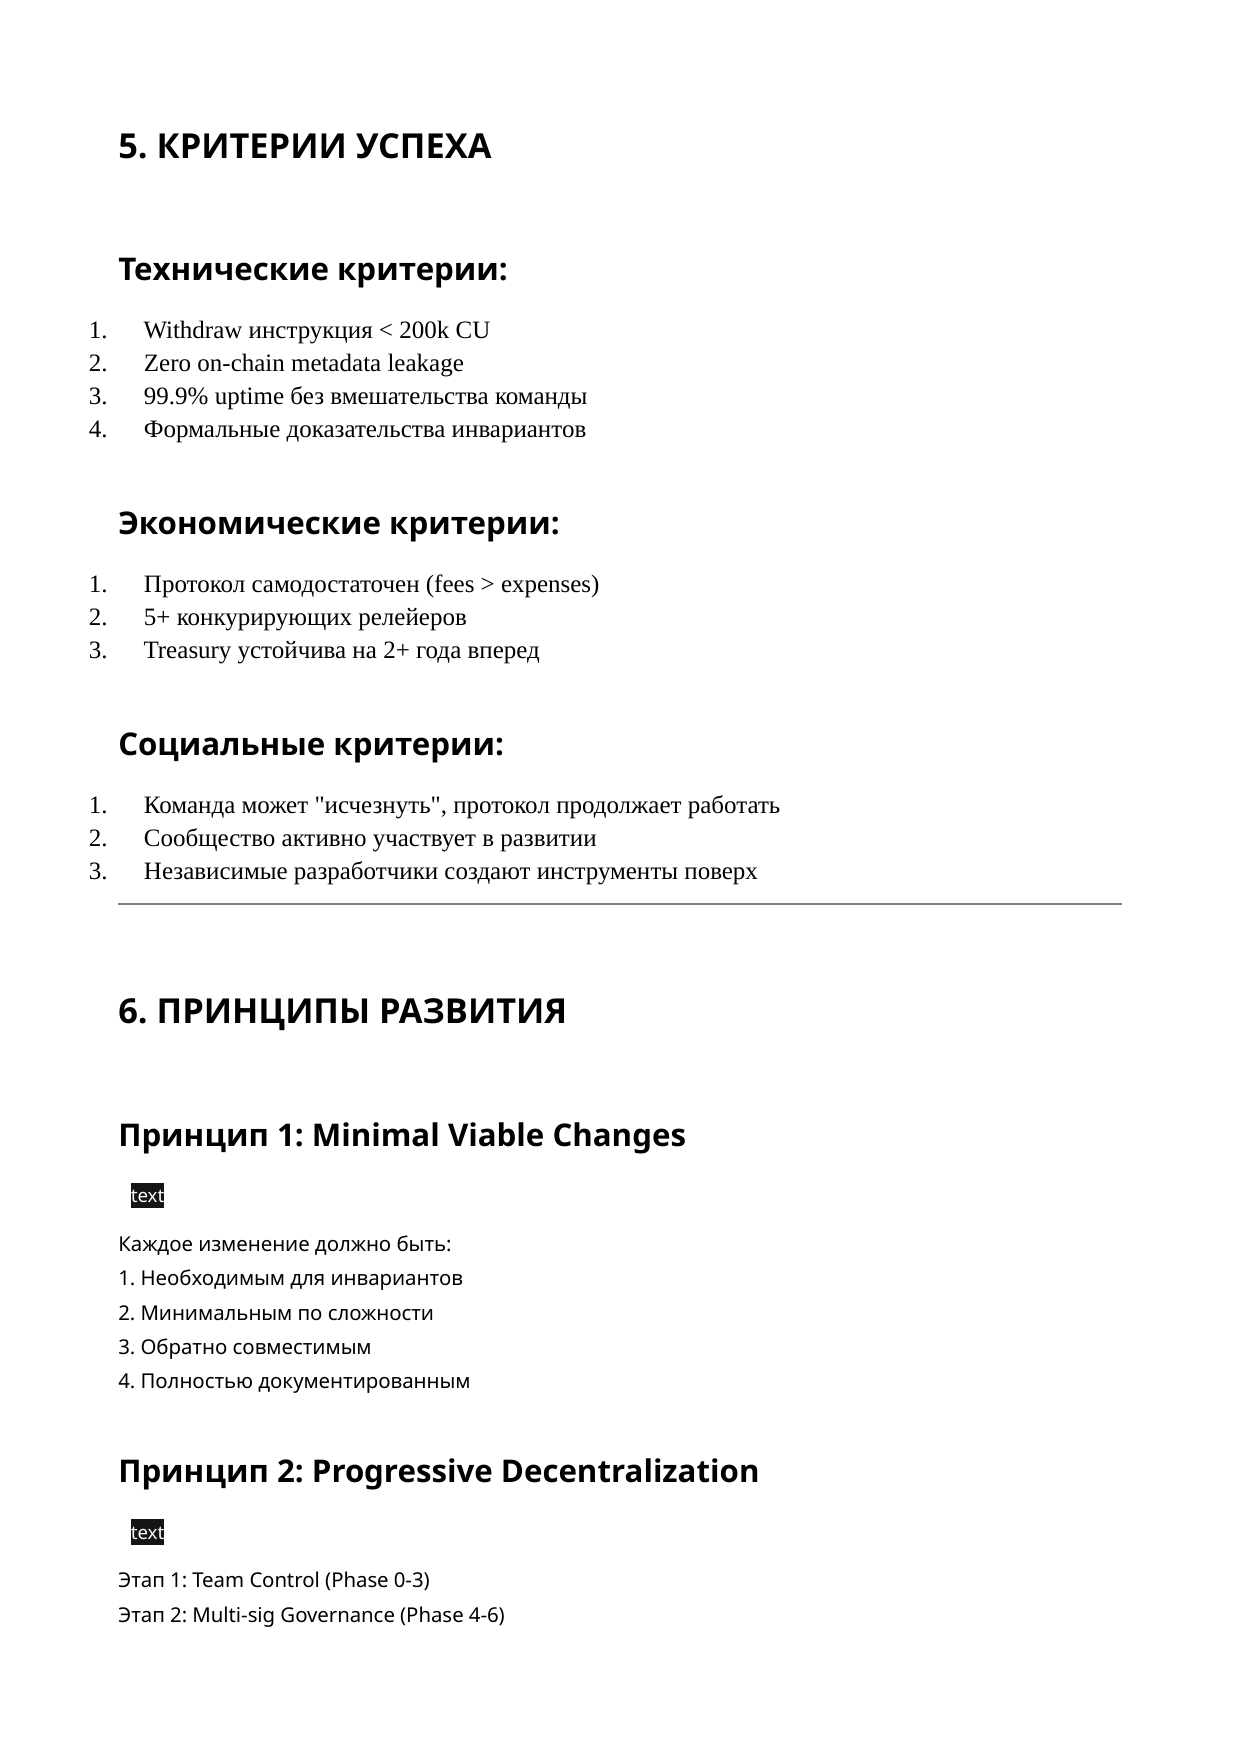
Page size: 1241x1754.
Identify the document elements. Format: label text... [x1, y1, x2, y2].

subtitle Принцип 2: Progressive Decentralization [118, 1445, 1122, 1492]
list ✅ Zero on-chain metadata leakage [118, 348, 1122, 377]
list ✅ Команда может "исчезнуть", протокол продолжает работать [118, 790, 1122, 819]
text Каждое изменение должно быть: [118, 1223, 1122, 1257]
subtitle 6. ПРИНЦИПЫ РАЗВИТИЯ [118, 983, 1122, 1033]
text Этап 1: Team Control (Phase 0-3) [118, 1559, 1122, 1594]
text text [131, 1517, 1122, 1545]
subtitle Технические критерии: [118, 243, 1122, 290]
subtitle Социальные критерии: [118, 718, 1122, 765]
list ✅ Сообщество активно участвует в развитии [118, 823, 1122, 852]
subtitle Экономические критерии: [118, 497, 1122, 544]
text Этап 2: Multi-sig Governance (Phase 4-6) [118, 1594, 1122, 1628]
text 2. Минимальным по сложности [118, 1292, 1122, 1326]
text 4. Полностью документированным [118, 1360, 1122, 1395]
list ✅ Treasury устойчива на 2+ года вперед [118, 635, 1122, 664]
subtitle 5. КРИТЕРИИ УСПЕХА [118, 118, 1122, 168]
list ✅ Withdraw инструкция < 200k CU [118, 315, 1122, 344]
list ✅ Независимые разработчики создают инструменты поверх [118, 856, 1122, 885]
text 1. Необходимым для инвариантов [118, 1257, 1122, 1292]
list ✅ Протокол самодостаточен (fees > expenses) [118, 569, 1122, 598]
list ✅ Формальные доказательства инвариантов [118, 414, 1122, 443]
list ✅ 5+ конкурирующих релейеров [118, 602, 1122, 631]
list ✅ 99.9% uptime без вмешательства команды [118, 381, 1122, 410]
text 3. Обратно совместимым [118, 1326, 1122, 1360]
text text [131, 1180, 1122, 1208]
subtitle Принцип 1: Minimal Viable Changes [118, 1108, 1122, 1155]
